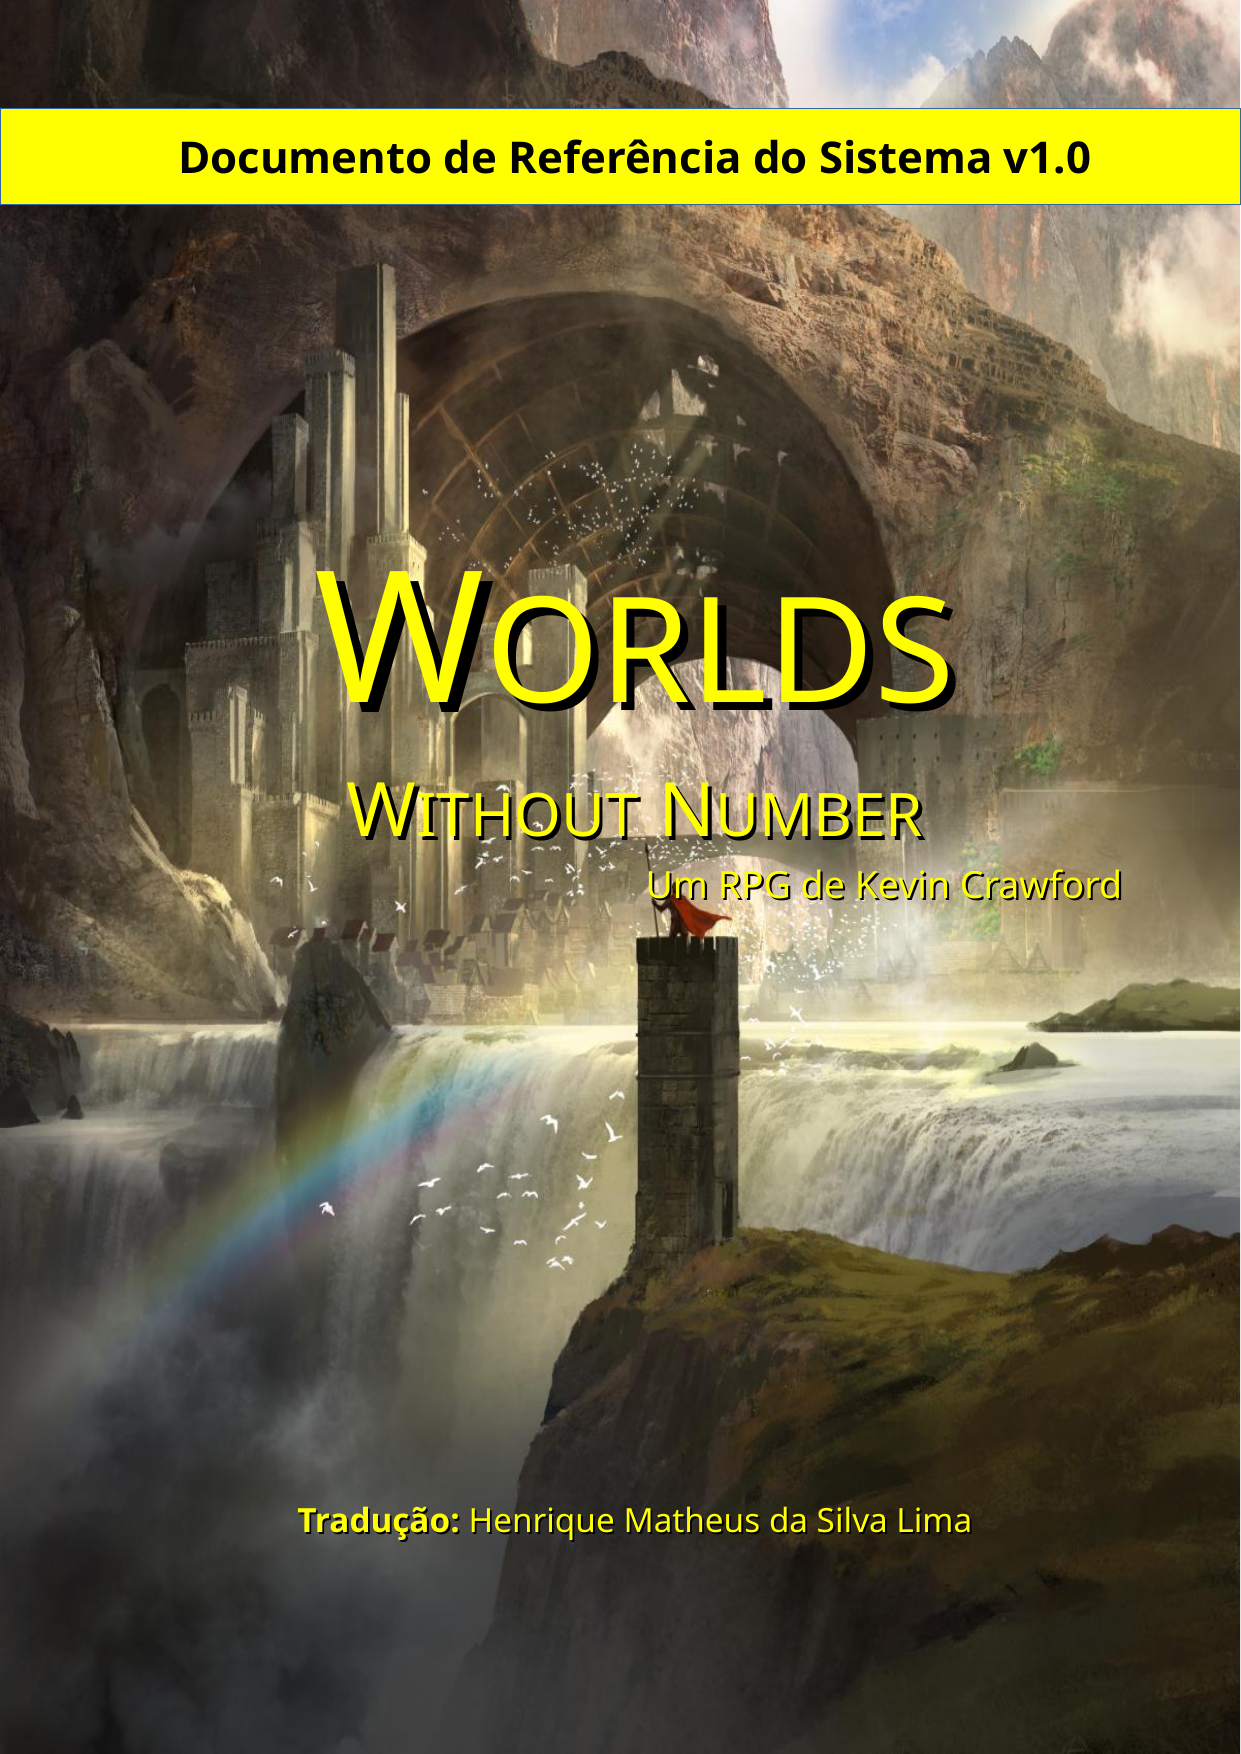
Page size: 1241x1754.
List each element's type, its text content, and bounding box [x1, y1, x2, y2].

title Worlds [118, 507, 1122, 756]
text Um RPG de Kevin Crawford [118, 858, 1122, 909]
text Tradução: Henrique Matheus da Silva Lima [118, 1497, 1122, 1542]
picture [0, 0, 1241, 108]
title Without Number [118, 756, 1122, 858]
picture [0, 205, 1241, 1754]
text Documento de Referência do Sistema v1.0 [9, 127, 1231, 186]
